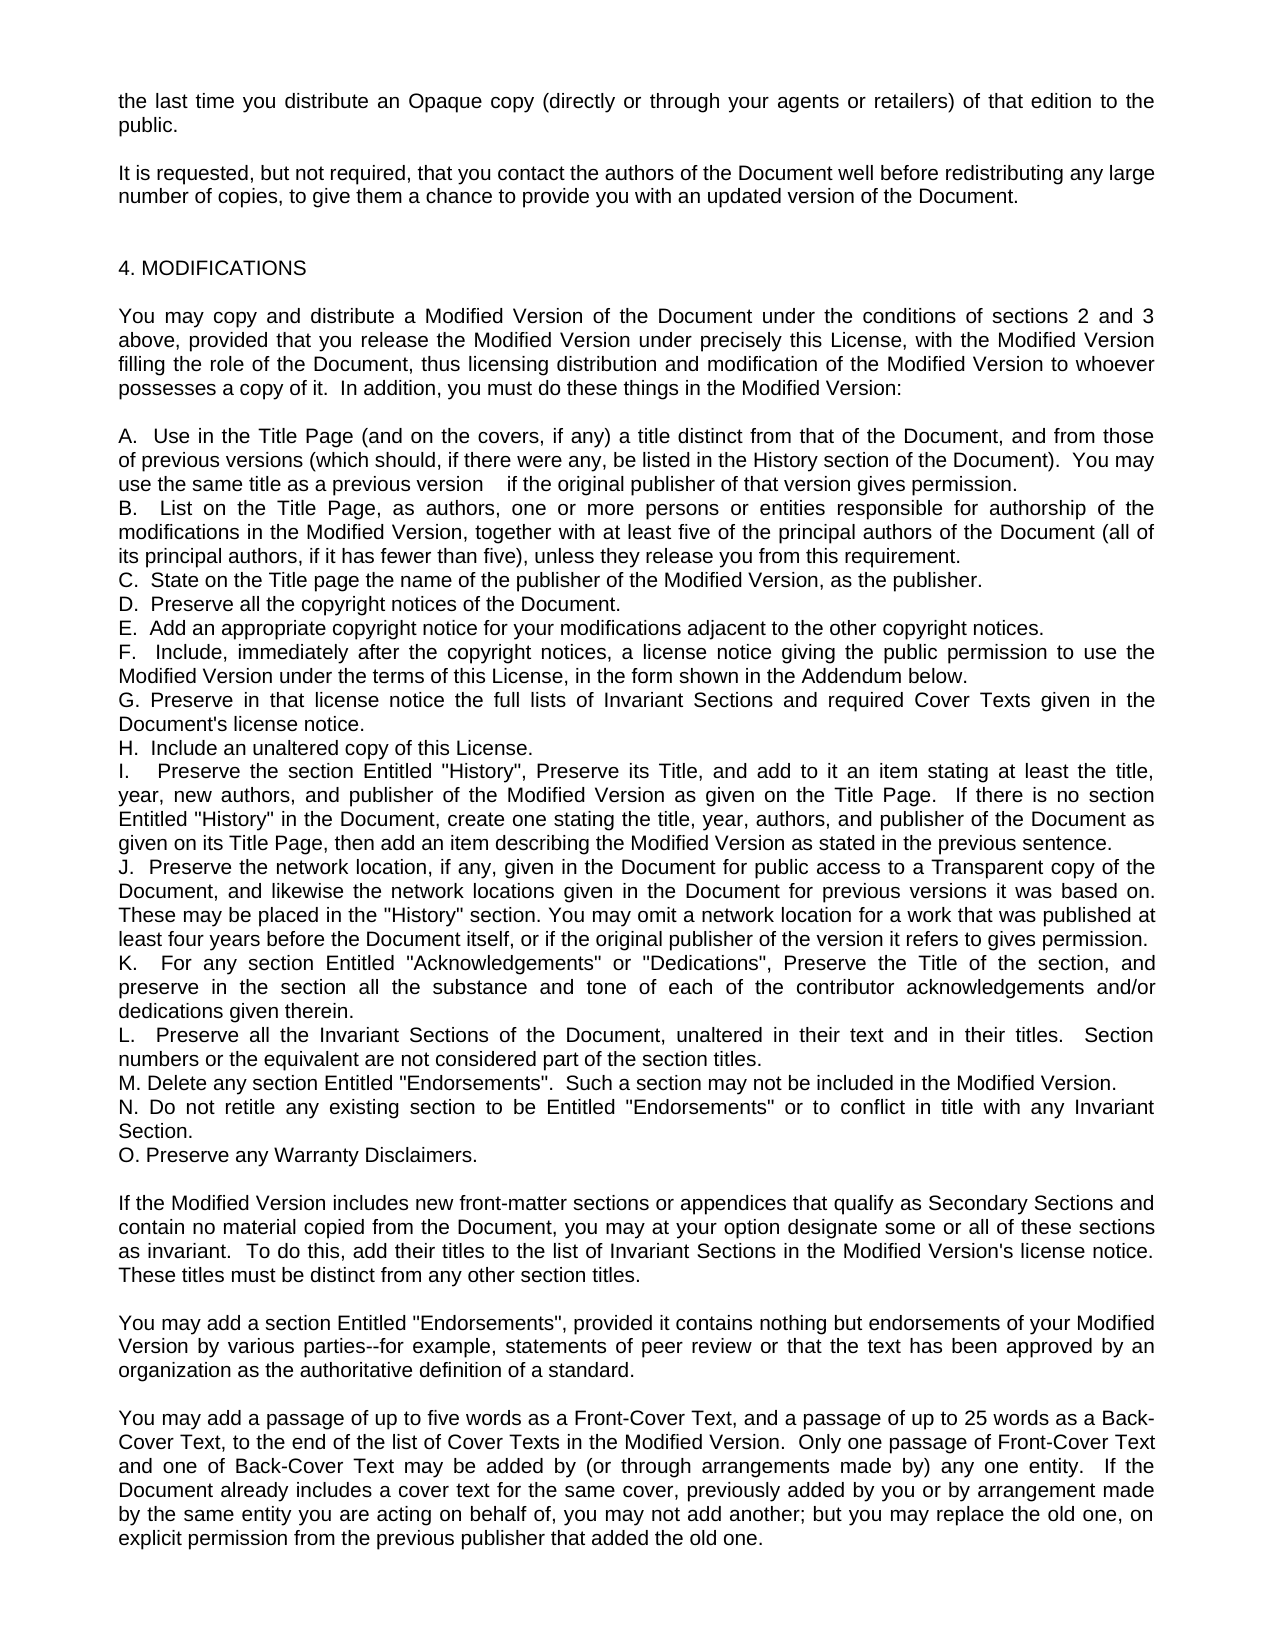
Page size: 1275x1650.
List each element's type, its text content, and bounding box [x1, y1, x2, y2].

text B. List on the Title Page, as authors, one or more persons or entities responsible for authorship of the modifications in the Modified Version, together with at least five of the principal authors of the Document (all of its principal authors, if it has fewer than five), unless they release you from this requirement. [118, 496, 1157, 568]
text N. Do not retitle any existing section to be Entitled "Endorsements" or to conflict in title with any Invariant Section. [118, 1095, 1157, 1143]
text G. Preserve in that license notice the full lists of Invariant Sections and required Cover Texts given in the Document's license notice. [118, 687, 1157, 735]
text You may add a section Entitled "Endorsements", provided it contains nothing but endorsements of your Modified Version by various parties--for example, statements of peer review or that the text has been approved by an organization as the authoritative definition of a standard. [118, 1310, 1157, 1382]
text J. Preserve the network location, if any, given in the Document for public access to a Transparent copy of the Document, and likewise the network locations given in the Document for previous versions it was based on. These may be placed in the "History" section. You may omit a network location for a work that was published at least four years before the Document itself, or if the original publisher of the version it refers to gives permission. [118, 855, 1157, 951]
text F. Include, immediately after the copyright notices, a license notice giving the public permission to use the Modified Version under the terms of this License, in the form shown in the Addendum below. [118, 639, 1157, 687]
text the last time you distribute an Opaque copy (directly or through your agents or retailers) of that edition to the public. [118, 88, 1157, 136]
text A. Use in the Title Page (and on the covers, if any) a title distinct from that of the Document, and from those of previous versions (which should, if there were any, be listed in the History section of the Document). You may use the same title as a previous version if the original publisher of that version gives permission. [118, 424, 1157, 496]
text You may add a passage of up to five words as a Front-Cover Text, and a passage of up to 25 words as a Back-Cover Text, to the end of the list of Cover Texts in the Modified Version. Only one passage of Front-Cover Text and one of Back-Cover Text may be added by (or through arrangements made by) any one entity. If the Document already includes a cover text for the same cover, previously added by you or by arrangement made by the same entity you are acting on behalf of, you may not add another; but you may replace the old one, on explicit permission from the previous publisher that added the old one. [118, 1406, 1157, 1550]
text I. Preserve the section Entitled "History", Preserve its Title, and add to it an item stating at least the title, year, new authors, and publisher of the Modified Version as given on the Title Page. If there is no section Entitled "History" in the Document, create one stating the title, year, authors, and publisher of the Document as given on its Title Page, then add an item describing the Modified Version as stated in the previous sentence. [118, 759, 1157, 855]
text M. Delete any section Entitled "Endorsements". Such a section may not be included in the Modified Version. [118, 1071, 1157, 1095]
text 4. MODIFICATIONS [118, 256, 1157, 280]
text L. Preserve all the Invariant Sections of the Document, unaltered in their text and in their titles. Section numbers or the equivalent are not considered part of the section titles. [118, 1023, 1157, 1071]
text D. Preserve all the copyright notices of the Document. [118, 592, 1157, 616]
text If the Modified Version includes new front-matter sections or appendices that qualify as Secondary Sections and contain no material copied from the Document, you may at your option designate some or all of these sections as invariant. To do this, add their titles to the list of Invariant Sections in the Modified Version's license notice. These titles must be distinct from any other section titles. [118, 1191, 1157, 1286]
text O. Preserve any Warranty Disclaimers. [118, 1143, 1157, 1167]
text It is requested, but not required, that you contact the authors of the Document well before redistributing any large number of copies, to give them a chance to provide you with an updated version of the Document. [118, 160, 1157, 208]
text E. Add an appropriate copyright notice for your modifications adjacent to the other copyright notices. [118, 616, 1157, 639]
text C. State on the Title page the name of the publisher of the Modified Version, as the publisher. [118, 568, 1157, 592]
text You may copy and distribute a Modified Version of the Document under the conditions of sections 2 and 3 above, provided that you release the Modified Version under precisely this License, with the Modified Version filling the role of the Document, thus licensing distribution and modification of the Modified Version to whoever possesses a copy of it. In addition, you must do these things in the Modified Version: [118, 304, 1157, 400]
text H. Include an unaltered copy of this License. [118, 735, 1157, 759]
text K. For any section Entitled "Acknowledgements" or "Dedications", Preserve the Title of the section, and preserve in the section all the substance and tone of each of the contributor acknowledgements and/or dedications given therein. [118, 951, 1157, 1023]
